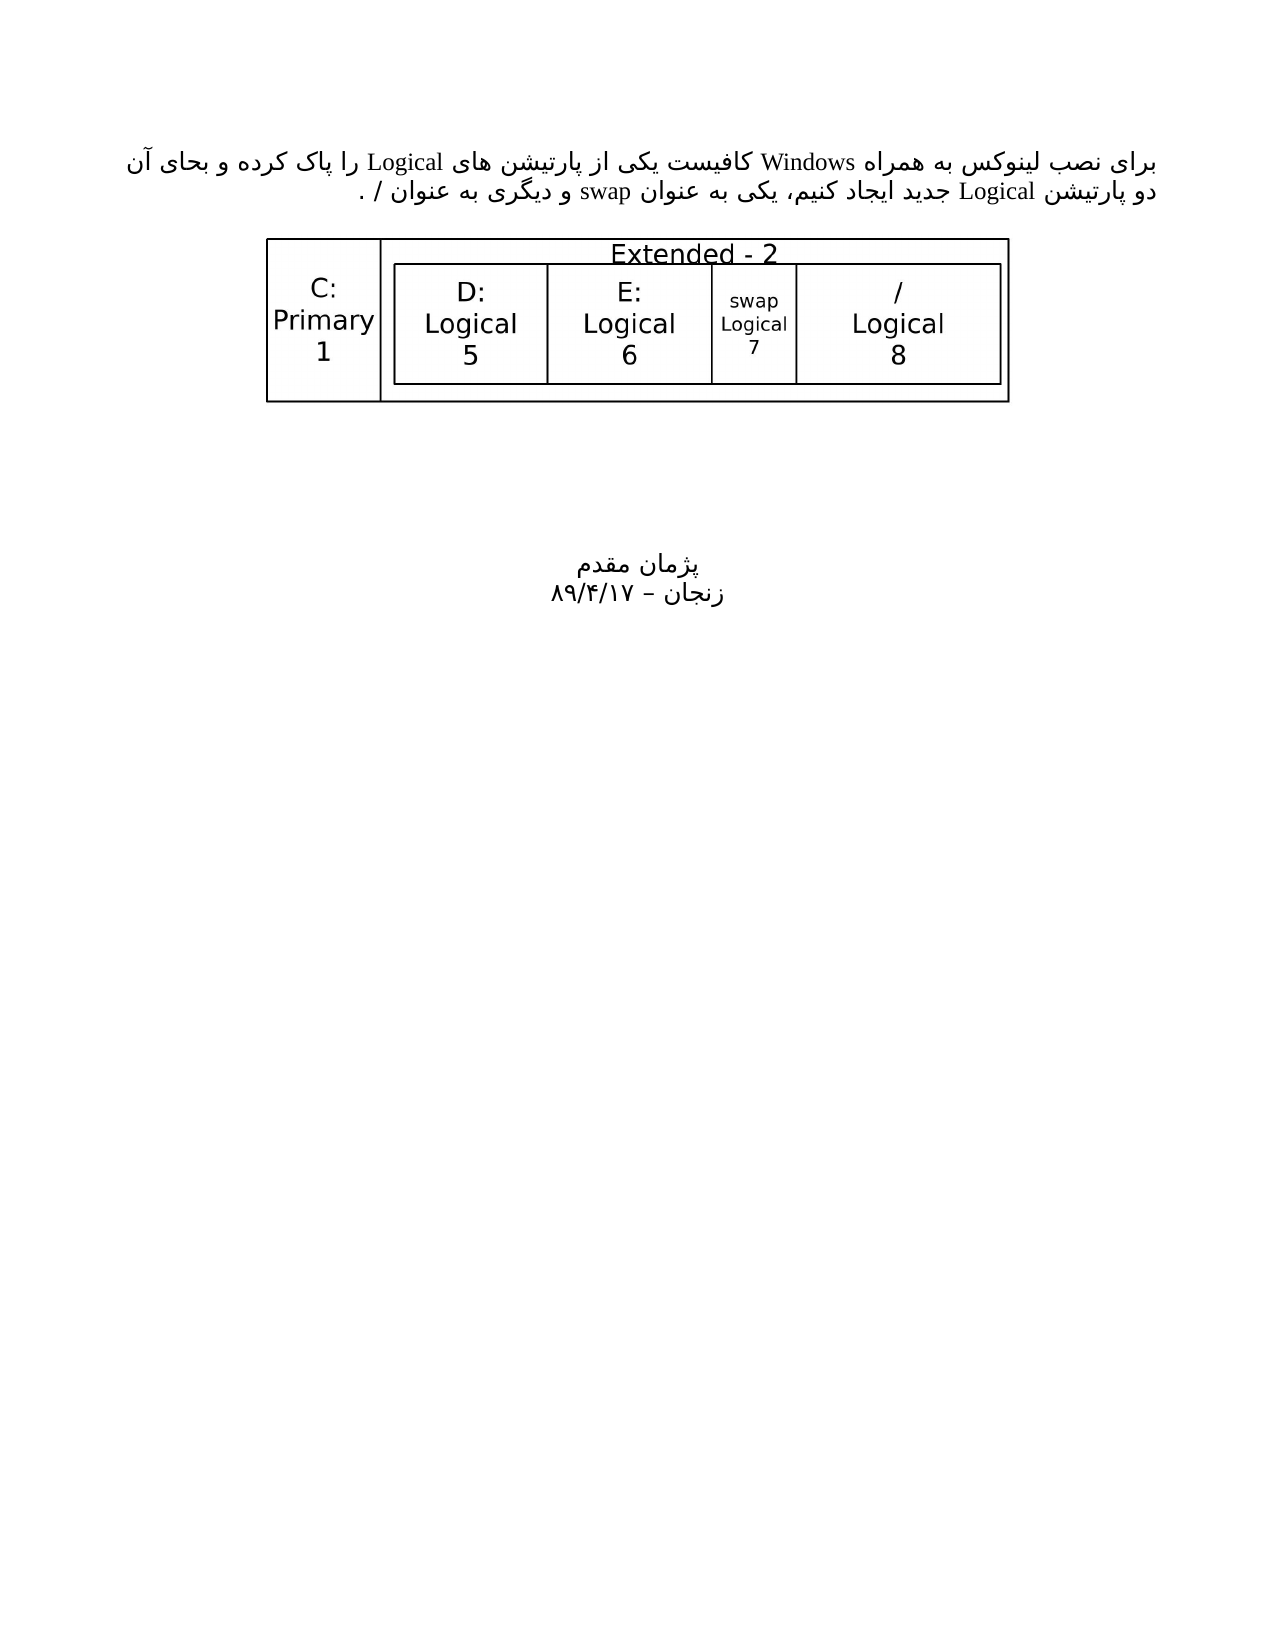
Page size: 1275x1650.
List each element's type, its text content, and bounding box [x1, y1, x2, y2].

text زنجان – ۸۹/۴/۱۷ [118, 578, 1157, 607]
picture [262, 234, 1013, 406]
text پژمان مقدم [118, 549, 1157, 578]
text برای نصب لینوکس به همراه Windows کافیست یکی از پارتیشن های Logical را پاک کرده و بحای آن دو پارتیشن Logical جدید ایجاد کنیم، یکی به عنوان swap و دیگری به عنوان / . [118, 147, 1157, 205]
